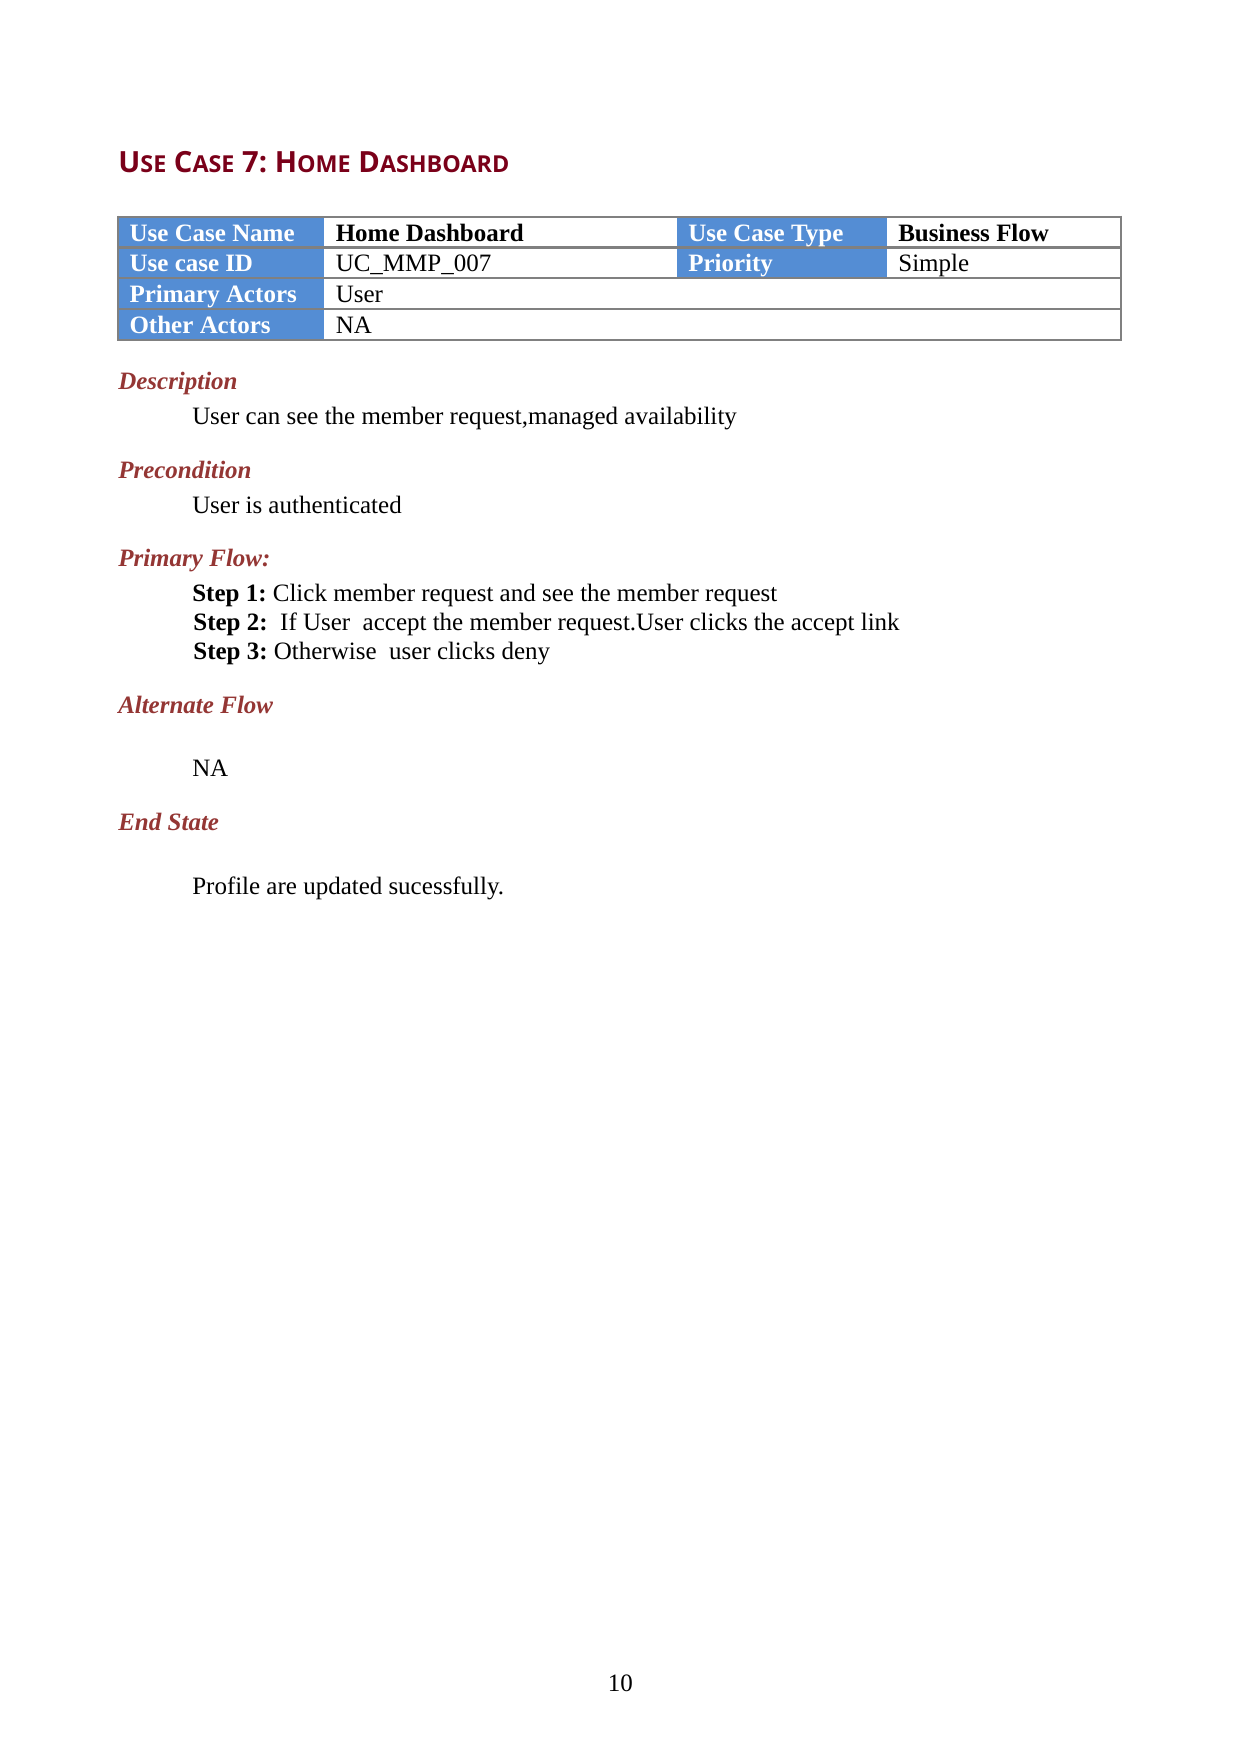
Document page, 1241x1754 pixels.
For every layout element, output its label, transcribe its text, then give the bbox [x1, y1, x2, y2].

subtitle End State [118, 807, 1122, 836]
subtitle Primary Flow: [118, 543, 1122, 572]
text User can see the member request,managed availability [118, 401, 1122, 430]
table_cell UC_MMP_007 [324, 249, 677, 277]
subtitle Description [118, 366, 1122, 395]
subtitle Precondition [118, 455, 1122, 483]
subtitle Use Case 7: Home Dashboard [118, 141, 1122, 181]
table_header Home Dashboard [324, 218, 677, 246]
table_cell NA [324, 310, 1120, 339]
text Step 3: Otherwise user clicks deny [193, 636, 1122, 665]
subtitle Alternate Flow [118, 690, 1122, 718]
table_cell Primary Actors [119, 279, 324, 308]
table_cell Other Actors [119, 310, 324, 339]
text Profile are updated sucessfully. [118, 867, 1122, 901]
table_cell Simple [887, 249, 1120, 277]
table_cell Use case ID [119, 249, 324, 277]
text Step 2: If User accept the member request.User clicks the accept link [193, 607, 1122, 636]
text User is authenticated [118, 490, 1122, 518]
table_cell User [324, 279, 1120, 308]
table_cell Priority [677, 249, 887, 277]
table_header Use Case Type [677, 218, 887, 246]
text NA [118, 753, 1122, 782]
table_header Use Case Name [119, 218, 324, 246]
table_header Business Flow [887, 218, 1120, 246]
text Step 1: Click member request and see the member request [118, 578, 1122, 607]
